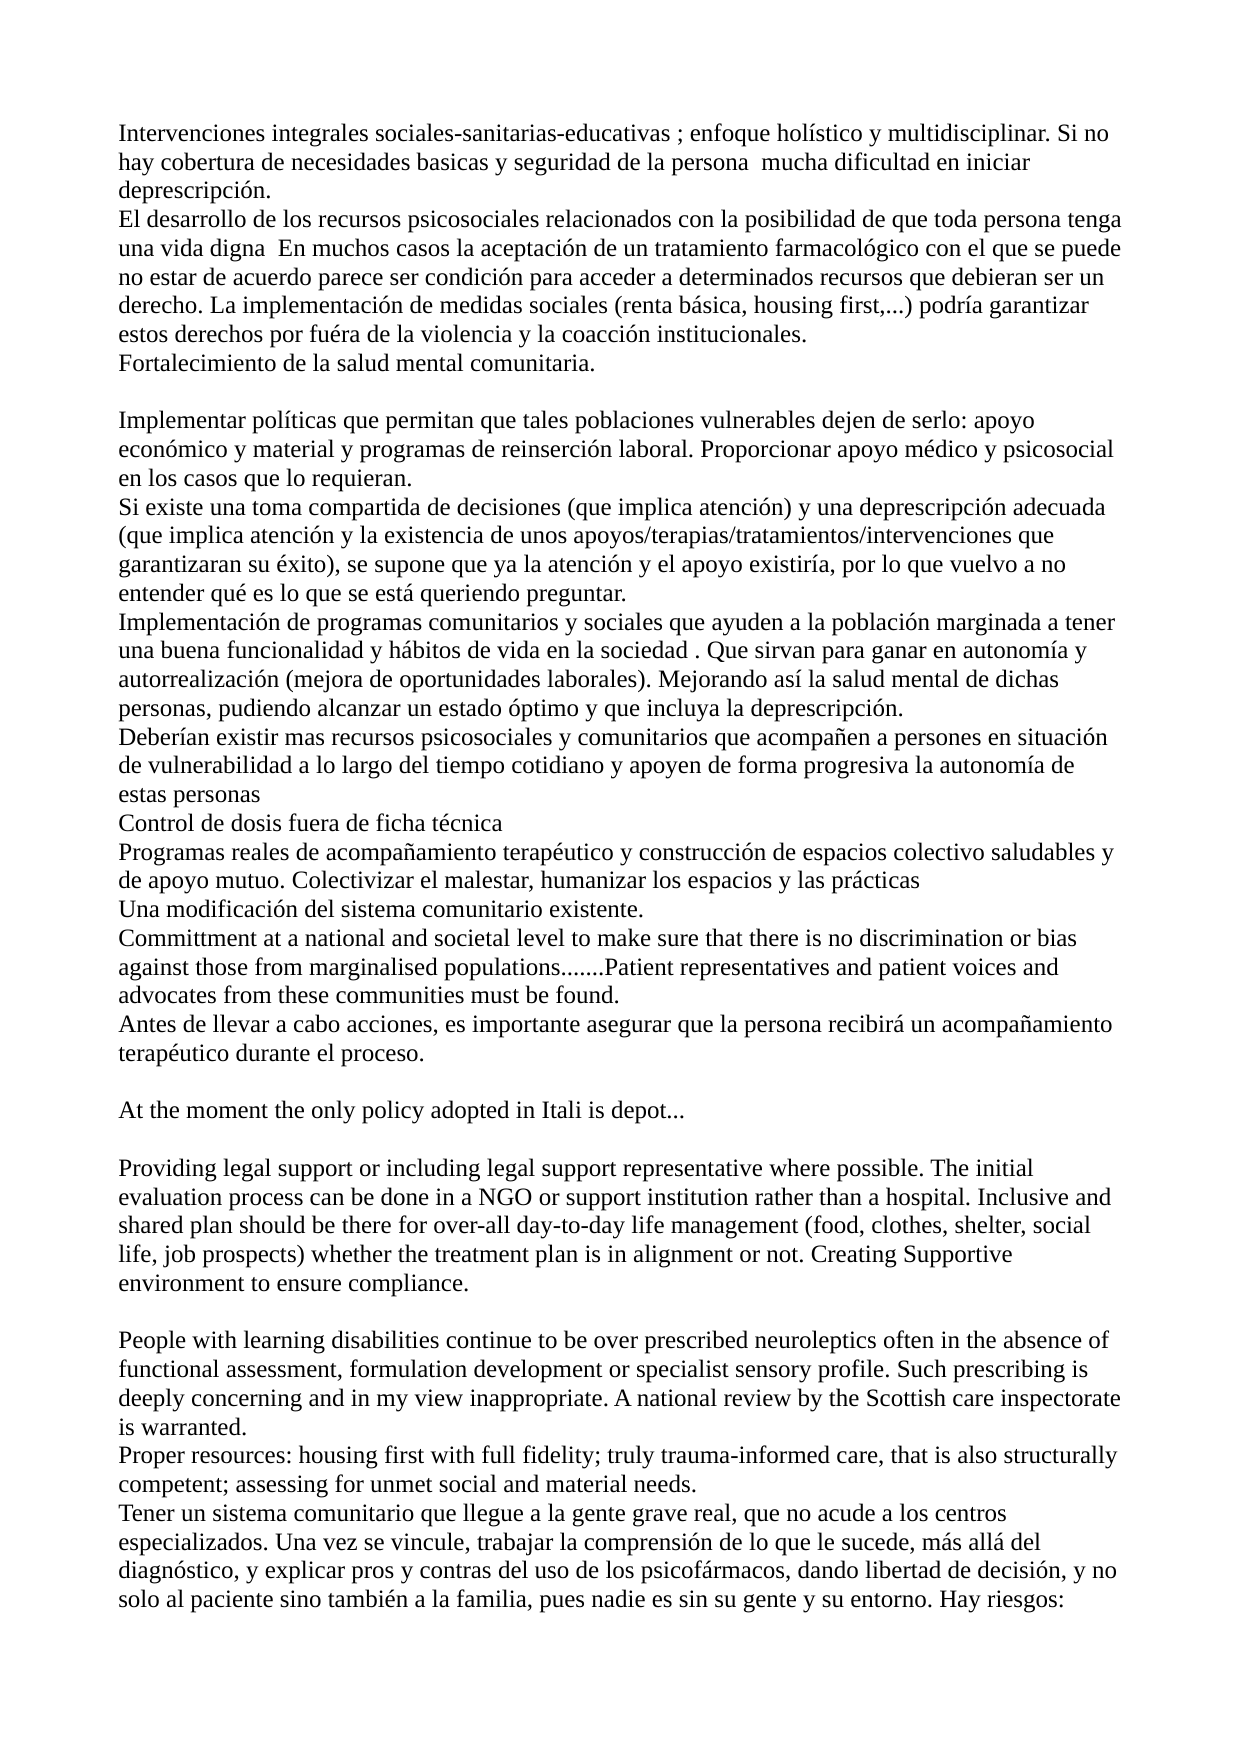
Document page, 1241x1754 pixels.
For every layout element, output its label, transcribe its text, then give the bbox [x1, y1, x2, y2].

text Tener un sistema comunitario que llegue a la gente grave real, que no acude a los centros especializados. Una vez se vincule, trabajar la comprensión de lo que le sucede, más allá del diagnóstico, y explicar pros y contras del uso de los psicofármacos, dando libertad de decisión, y no solo al paciente sino también a la familia, pues nadie es sin su gente y su entorno. Hay riesgos: [118, 1498, 1122, 1613]
text Fortalecimiento de la salud mental comunitaria. [118, 348, 1122, 377]
text Deberían existir mas recursos psicosociales y comunitarios que acompañen a persones en situación de vulnerabilidad a lo largo del tiempo cotidiano y apoyen de forma progresiva la autonomía de estas personas [118, 722, 1122, 808]
text Implementación de programas comunitarios y sociales que ayuden a la población marginada a tener una buena funcionalidad y hábitos de vida en la sociedad . Que sirvan para ganar en autonomía y autorrealización (mejora de oportunidades laborales). Mejorando así la salud mental de dichas personas, pudiendo alcanzar un estado óptimo y que incluya la deprescripción. [118, 607, 1122, 722]
text Implementar políticas que permitan que tales poblaciones vulnerables dejen de serlo: apoyo económico y material y programas de reinserción laboral. Proporcionar apoyo médico y psicosocial en los casos que lo requieran. [118, 406, 1122, 492]
text Programas reales de acompañamiento terapéutico y construcción de espacios colectivo saludables y de apoyo mutuo. Colectivizar el malestar, humanizar los espacios y las prácticas [118, 837, 1122, 894]
text Providing legal support or including legal support representative where possible. The initial evaluation process can be done in a NGO or support institution rather than a hospital. Inclusive and shared plan should be there for over-all day-to-day life management (food, clothes, shelter, social life, job prospects) whether the treatment plan is in alignment or not. Creating Supportive environment to ensure compliance. [118, 1153, 1122, 1297]
text El desarrollo de los recursos psicosociales relacionados con la posibilidad de que toda persona tenga una vida digna En muchos casos la aceptación de un tratamiento farmacológico con el que se puede no estar de acuerdo parece ser condición para acceder a determinados recursos que debieran ser un derecho. La implementación de medidas sociales (renta básica, housing first,...) podría garantizar estos derechos por fuéra de la violencia y la coacción institucionales. [118, 204, 1122, 348]
text Si existe una toma compartida de decisiones (que implica atención) y una deprescripción adecuada (que implica atención y la existencia de unos apoyos/terapias/tratamientos/intervenciones que garantizaran su éxito), se supone que ya la atención y el apoyo existiría, por lo que vuelvo a no entender qué es lo que se está queriendo preguntar. [118, 492, 1122, 607]
text Control de dosis fuera de ficha técnica [118, 808, 1122, 837]
text Committment at a national and societal level to make sure that there is no discrimination or bias against those from marginalised populations.......Patient representatives and patient voices and advocates from these communities must be found. [118, 923, 1122, 1009]
text Una modificación del sistema comunitario existente. [118, 894, 1122, 923]
text Proper resources: housing first with full fidelity; truly trauma-informed care, that is also structurally competent; assessing for unmet social and material needs. [118, 1441, 1122, 1498]
text Intervenciones integrales sociales-sanitarias-educativas ; enfoque holístico y multidisciplinar. Si no hay cobertura de necesidades basicas y seguridad de la persona mucha dificultad en iniciar deprescripción. [118, 118, 1122, 204]
text At the moment the only policy adopted in Itali is depot... [118, 1096, 1122, 1124]
text People with learning disabilities continue to be over prescribed neuroleptics often in the absence of functional assessment, formulation development or specialist sensory profile. Such prescribing is deeply concerning and in my view inappropriate. A national review by the Scottish care inspectorate is warranted. [118, 1326, 1122, 1441]
text Antes de llevar a cabo acciones, es importante asegurar que la persona recibirá un acompañamiento terapéutico durante el proceso. [118, 1009, 1122, 1067]
